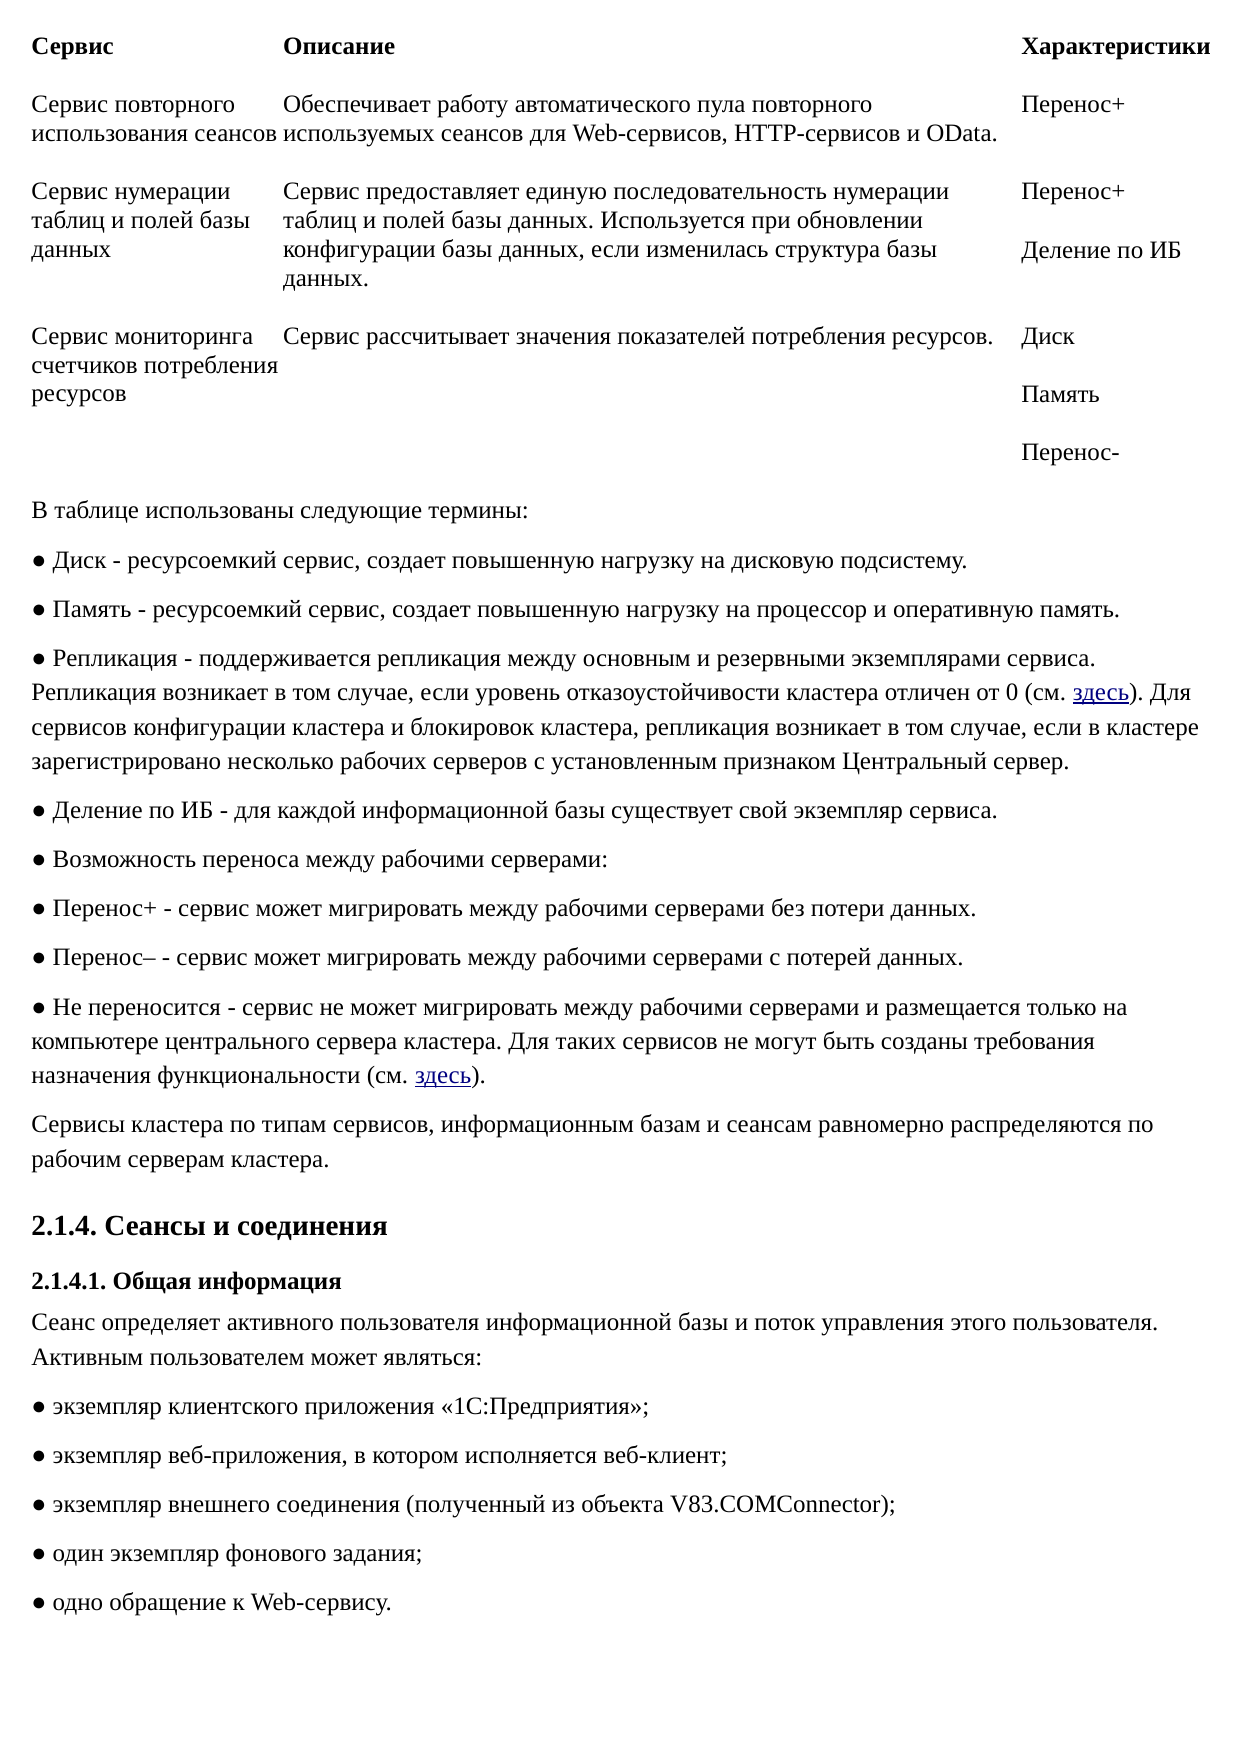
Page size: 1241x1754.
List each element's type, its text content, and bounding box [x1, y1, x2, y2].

table_header Характеристики [1021, 31, 1212, 89]
text ● одно обращение к Web-сервису. [31, 1587, 1212, 1616]
text В таблице использованы следующие термины: [31, 496, 1212, 524]
subtitle 2.1.4. Сеансы и соединения [31, 1208, 1212, 1241]
text ● экземпляр внешнего соединения (полученный из объекта V83.COMConnector); [31, 1489, 1212, 1518]
text ● Перенос– ‑ сервис может мигрировать между рабочими серверами с потерей данных. [31, 942, 1212, 971]
table_header Описание [283, 31, 1021, 89]
table_cell Диск Память Перенос- [1021, 321, 1212, 496]
text ● Возможность переноса между рабочими серверами: [31, 844, 1212, 873]
text ● экземпляр веб-приложения, в котором исполняется веб-клиент; [31, 1440, 1212, 1469]
text ● Репликация ‑ поддерживается репликация между основным и резервными экземплярами сервиса. Репликация возникает в том случае, если уровень отказоустойчивости кластера отличен от 0 (см. здесь). Для сервисов конфигурации кластера и блокировок кластера, репликация возникает в том случае, если в кластере зарегистрировано несколько рабочих серверов с установленным признаком Центральный сервер. [31, 643, 1212, 775]
table_cell Сервис рассчитывает значения показателей потребления ресурсов. [283, 321, 1021, 496]
text ● Деление по ИБ ‑ для каждой информационной базы существует свой экземпляр сервиса. [31, 795, 1212, 824]
text Сервисы кластера по типам сервисов, информационным базам и сеансам равномерно распределяются по рабочим серверам кластера. [31, 1109, 1212, 1173]
text ● Не переносится ‑ сервис не может мигрировать между рабочими серверами и размещается только на компьютере центрального сервера кластера. Для таких сервисов не могут быть созданы требования назначения функциональности (см. здесь). [31, 992, 1212, 1089]
text ● один экземпляр фонового задания; [31, 1538, 1212, 1567]
text ● Перенос+ ‑ сервис может мигрировать между рабочими серверами без потери данных. [31, 893, 1212, 922]
table_header Сервис [31, 31, 283, 89]
text Сеанс определяет активного пользователя информационной базы и поток управления этого пользователя. Активным пользователем может являться: [31, 1307, 1212, 1371]
text ● Диск ‑ ресурсоемкий сервис, создает повышенную нагрузку на дисковую подсистему. [31, 545, 1212, 573]
text ● Память ‑ ресурсоемкий сервис, создает повышенную нагрузку на процессор и оперативную память. [31, 594, 1212, 622]
table_cell Сервис предоставляет единую последовательность нумерации таблиц и полей базы данных. Используется при обновлении конфигурации базы данных, если изменилась структура базы данных. [283, 176, 1021, 321]
text ● экземпляр клиентского приложения «1С:Предприятия»; [31, 1391, 1212, 1420]
table_cell Сервис повторного использования сеансов [31, 90, 283, 176]
table_cell Обеспечивает работу автоматического пула повторного используемых сеансов для Web-сервисов, HTTP-сервисов и OData. [283, 90, 1021, 176]
table_cell Перенос+ [1021, 90, 1212, 176]
table_cell Сервис мониторинга счетчиков потребления ресурсов [31, 321, 283, 496]
table_cell Перенос+ Деление по ИБ [1021, 176, 1212, 321]
table_cell Сервис нумерации таблиц и полей базы данных [31, 176, 283, 321]
subtitle 2.1.4.1. Общая информация [31, 1266, 1212, 1295]
